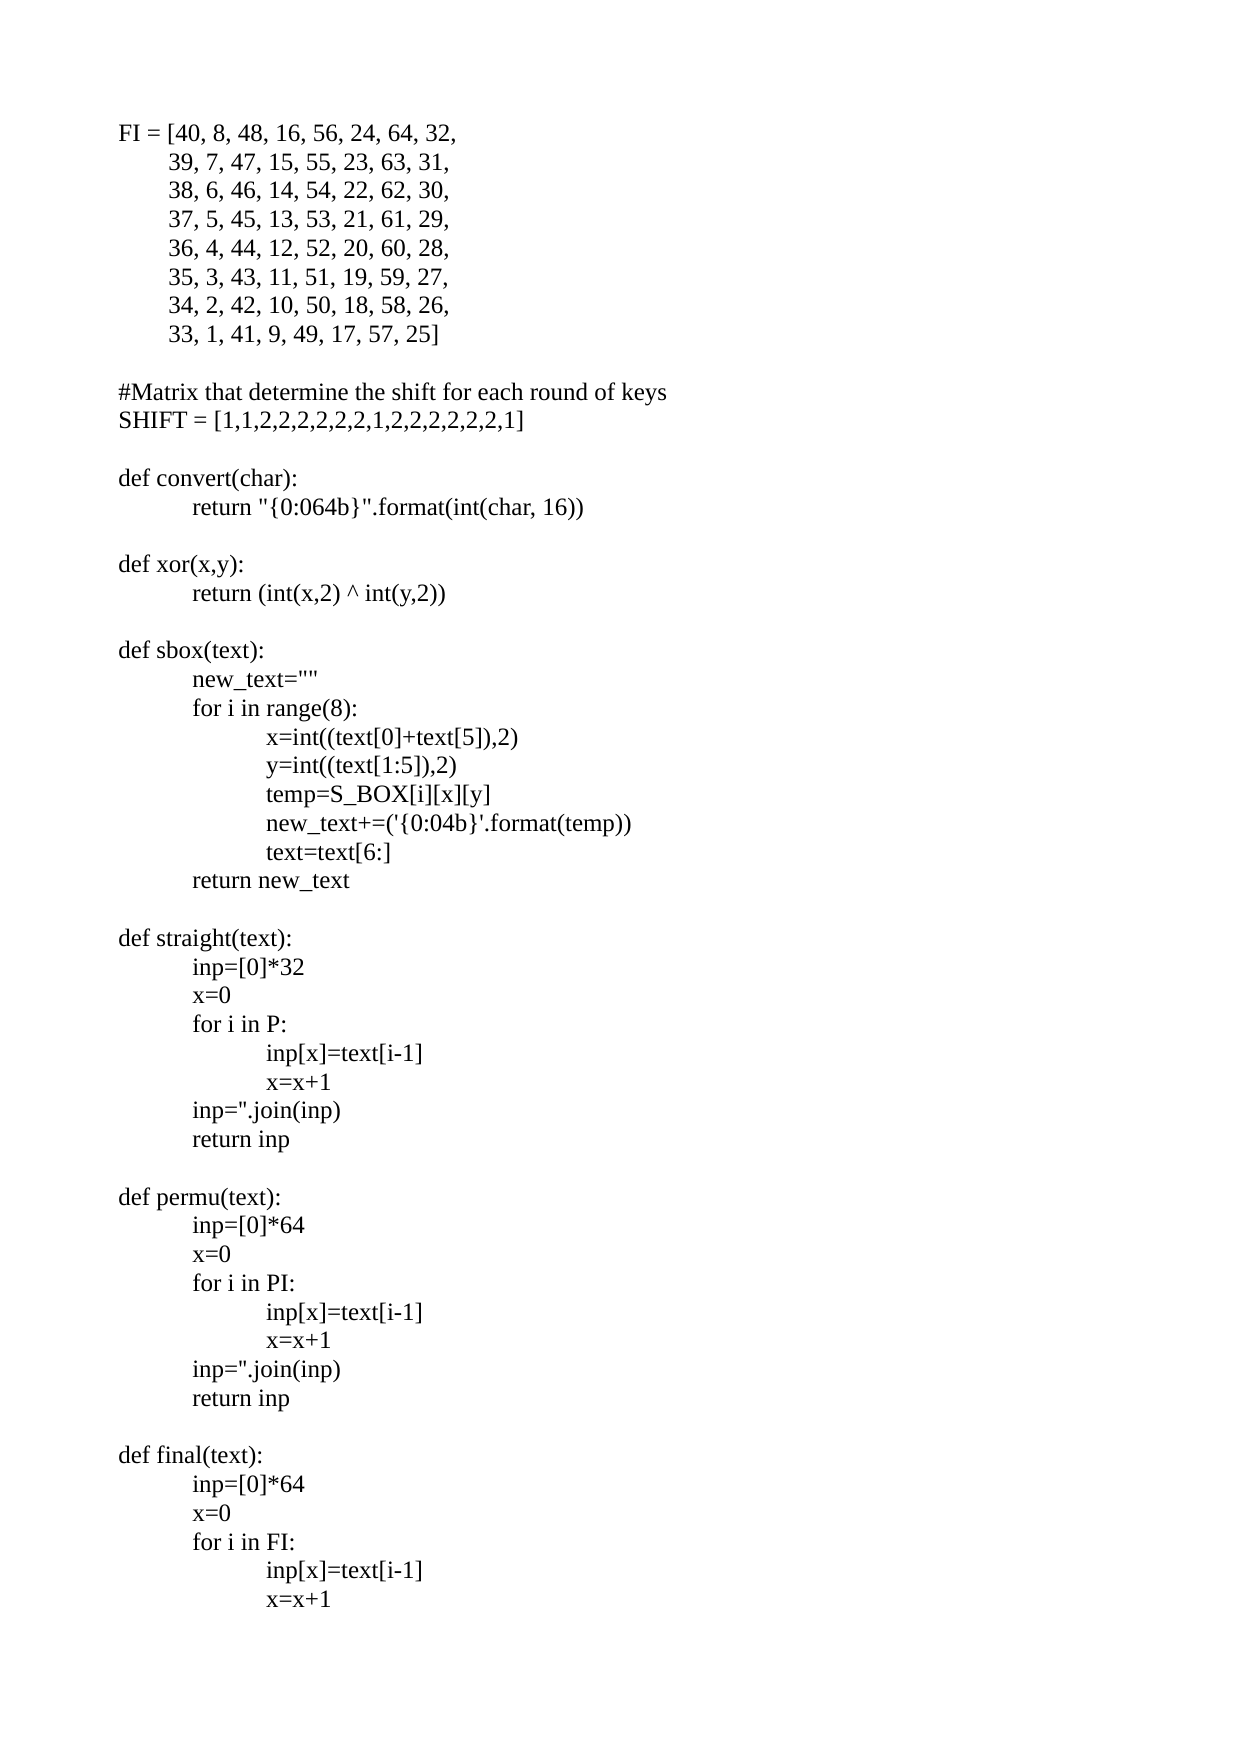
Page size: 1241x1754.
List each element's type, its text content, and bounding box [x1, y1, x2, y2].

text inp=[0]*64 [118, 1211, 1122, 1239]
text 37, 5, 45, 13, 53, 21, 61, 29, [118, 204, 1122, 233]
text return new_text [118, 866, 1122, 894]
text for i in P: [118, 1009, 1122, 1038]
text x=0 [118, 1498, 1122, 1527]
text for i in range(8): [118, 693, 1122, 722]
text def convert(char): [118, 463, 1122, 492]
text x=x+1 [118, 1067, 1122, 1096]
text 34, 2, 42, 10, 50, 18, 58, 26, [118, 291, 1122, 319]
text 35, 3, 43, 11, 51, 19, 59, 27, [118, 262, 1122, 291]
text new_text="" [118, 664, 1122, 693]
text x=x+1 [118, 1326, 1122, 1354]
text x=int((text[0]+text[5]),2) [118, 722, 1122, 751]
text 33, 1, 41, 9, 49, 17, 57, 25] [118, 319, 1122, 348]
text def straight(text): [118, 923, 1122, 952]
text SHIFT = [1,1,2,2,2,2,2,2,1,2,2,2,2,2,2,1] [118, 406, 1122, 434]
text 38, 6, 46, 14, 54, 22, 62, 30, [118, 176, 1122, 204]
text for i in PI: [118, 1268, 1122, 1297]
text #Matrix that determine the shift for each round of keys [118, 377, 1122, 406]
text def final(text): [118, 1441, 1122, 1469]
text x=x+1 [118, 1584, 1122, 1613]
text return inp [118, 1124, 1122, 1153]
text new_text+=('{0:04b}'.format(temp)) [118, 808, 1122, 837]
text temp=S_BOX[i][x][y] [118, 779, 1122, 808]
text x=0 [118, 981, 1122, 1009]
text inp=[0]*64 [118, 1469, 1122, 1498]
text for i in FI: [118, 1527, 1122, 1556]
text 36, 4, 44, 12, 52, 20, 60, 28, [118, 233, 1122, 262]
text x=0 [118, 1239, 1122, 1268]
text def xor(x,y): [118, 549, 1122, 578]
text FI = [40, 8, 48, 16, 56, 24, 64, 32, [118, 118, 1122, 147]
text text=text[6:] [118, 837, 1122, 866]
text inp[x]=text[i-1] [118, 1038, 1122, 1067]
text return (int(x,2) ^ int(y,2)) [118, 578, 1122, 607]
text def permu(text): [118, 1182, 1122, 1211]
text inp=''.join(inp) [118, 1096, 1122, 1124]
text y=int((text[1:5]),2) [118, 751, 1122, 779]
text def sbox(text): [118, 636, 1122, 664]
text inp[x]=text[i-1] [118, 1556, 1122, 1584]
text inp[x]=text[i-1] [118, 1297, 1122, 1326]
text inp=''.join(inp) [118, 1354, 1122, 1383]
text return inp [118, 1383, 1122, 1412]
text inp=[0]*32 [118, 952, 1122, 981]
text return "{0:064b}".format(int(char, 16)) [118, 492, 1122, 521]
text 39, 7, 47, 15, 55, 23, 63, 31, [118, 147, 1122, 176]
